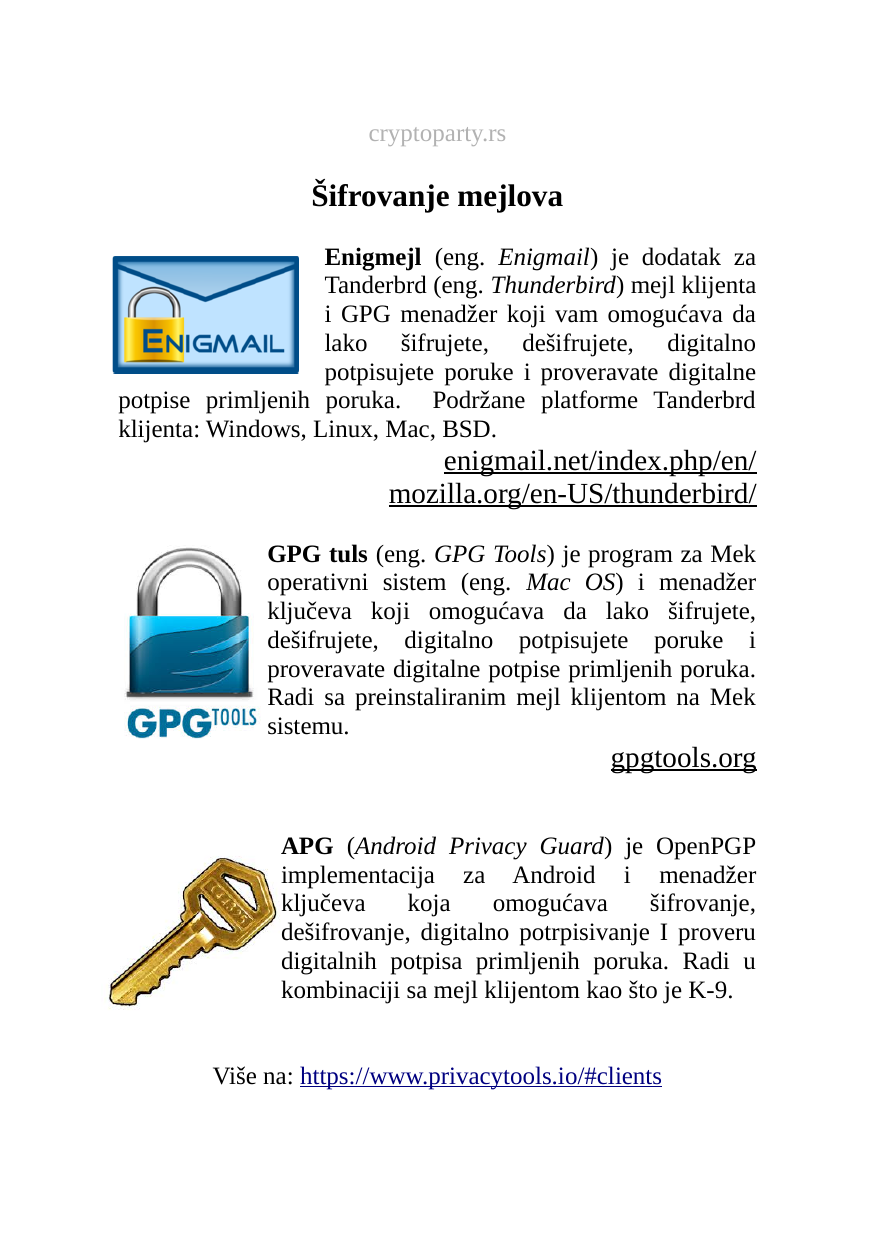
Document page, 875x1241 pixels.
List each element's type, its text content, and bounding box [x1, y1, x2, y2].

text APG (Android Privacy Guard) je OpenPGP implementacija za Android i menadžer ključeva koja omogućava šifrovanje, dešifrovanje, digitalno potrpisivanje I proveru digitalnih potpisa primljenih poruka. Radi u kombinaciji sa mejl klijentom kao što je K-9. [118, 831, 756, 1003]
picture [112, 256, 299, 374]
text Više na: https://www.privacytools.io/#clients [118, 1061, 756, 1090]
text Šifrovanje mejlova [118, 177, 756, 213]
picture [111, 545, 267, 739]
text GPG tuls (eng. GPG Tools) je program za Mek operativni sistem (eng. Mac OS) i menadžer ključeva koji omogućava da lako šifrujete, dešifrujete, digitalno potpisujete poruke i proveravate digitalne potpise primljenih poruka. Radi sa preinstaliranim mejl klijentom na Mek sistemu. [118, 539, 756, 740]
picture [101, 843, 281, 1023]
text Enigmejl (eng. Enigmail) je dodatak za Tanderbrd (eng. Thunderbird) mejl klijenta i GPG menadžer koji vam omogućava da lako šifrujete, dešifrujete, digitalno potpisujete poruke i proveravate digitalne potpise primljenih poruka. Podržane platforme Tanderbrd klijenta: Windows, Linux, Mac, BSD. [112, 242, 756, 443]
text gpgtools.org [118, 740, 756, 773]
text mozilla.org/en-US/thunderbird/ [118, 476, 756, 510]
text enigmail.net/index.php/en/ [118, 443, 756, 476]
